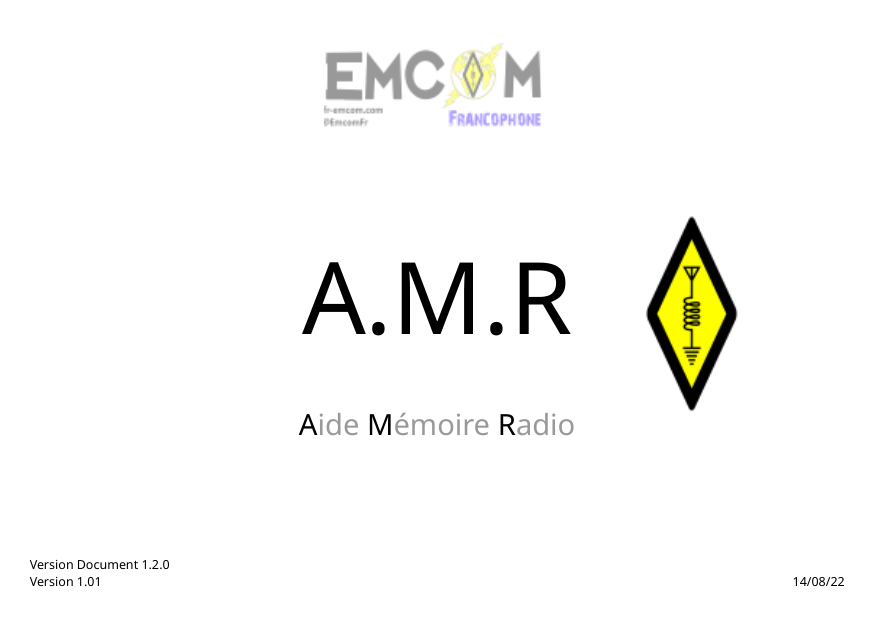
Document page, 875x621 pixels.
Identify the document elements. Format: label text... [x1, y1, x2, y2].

text Aide Mémoire Radio [29, 404, 844, 443]
picture [642, 214, 742, 414]
text A.M.R [29, 228, 642, 364]
text [742, 228, 844, 364]
picture [323, 43, 542, 136]
